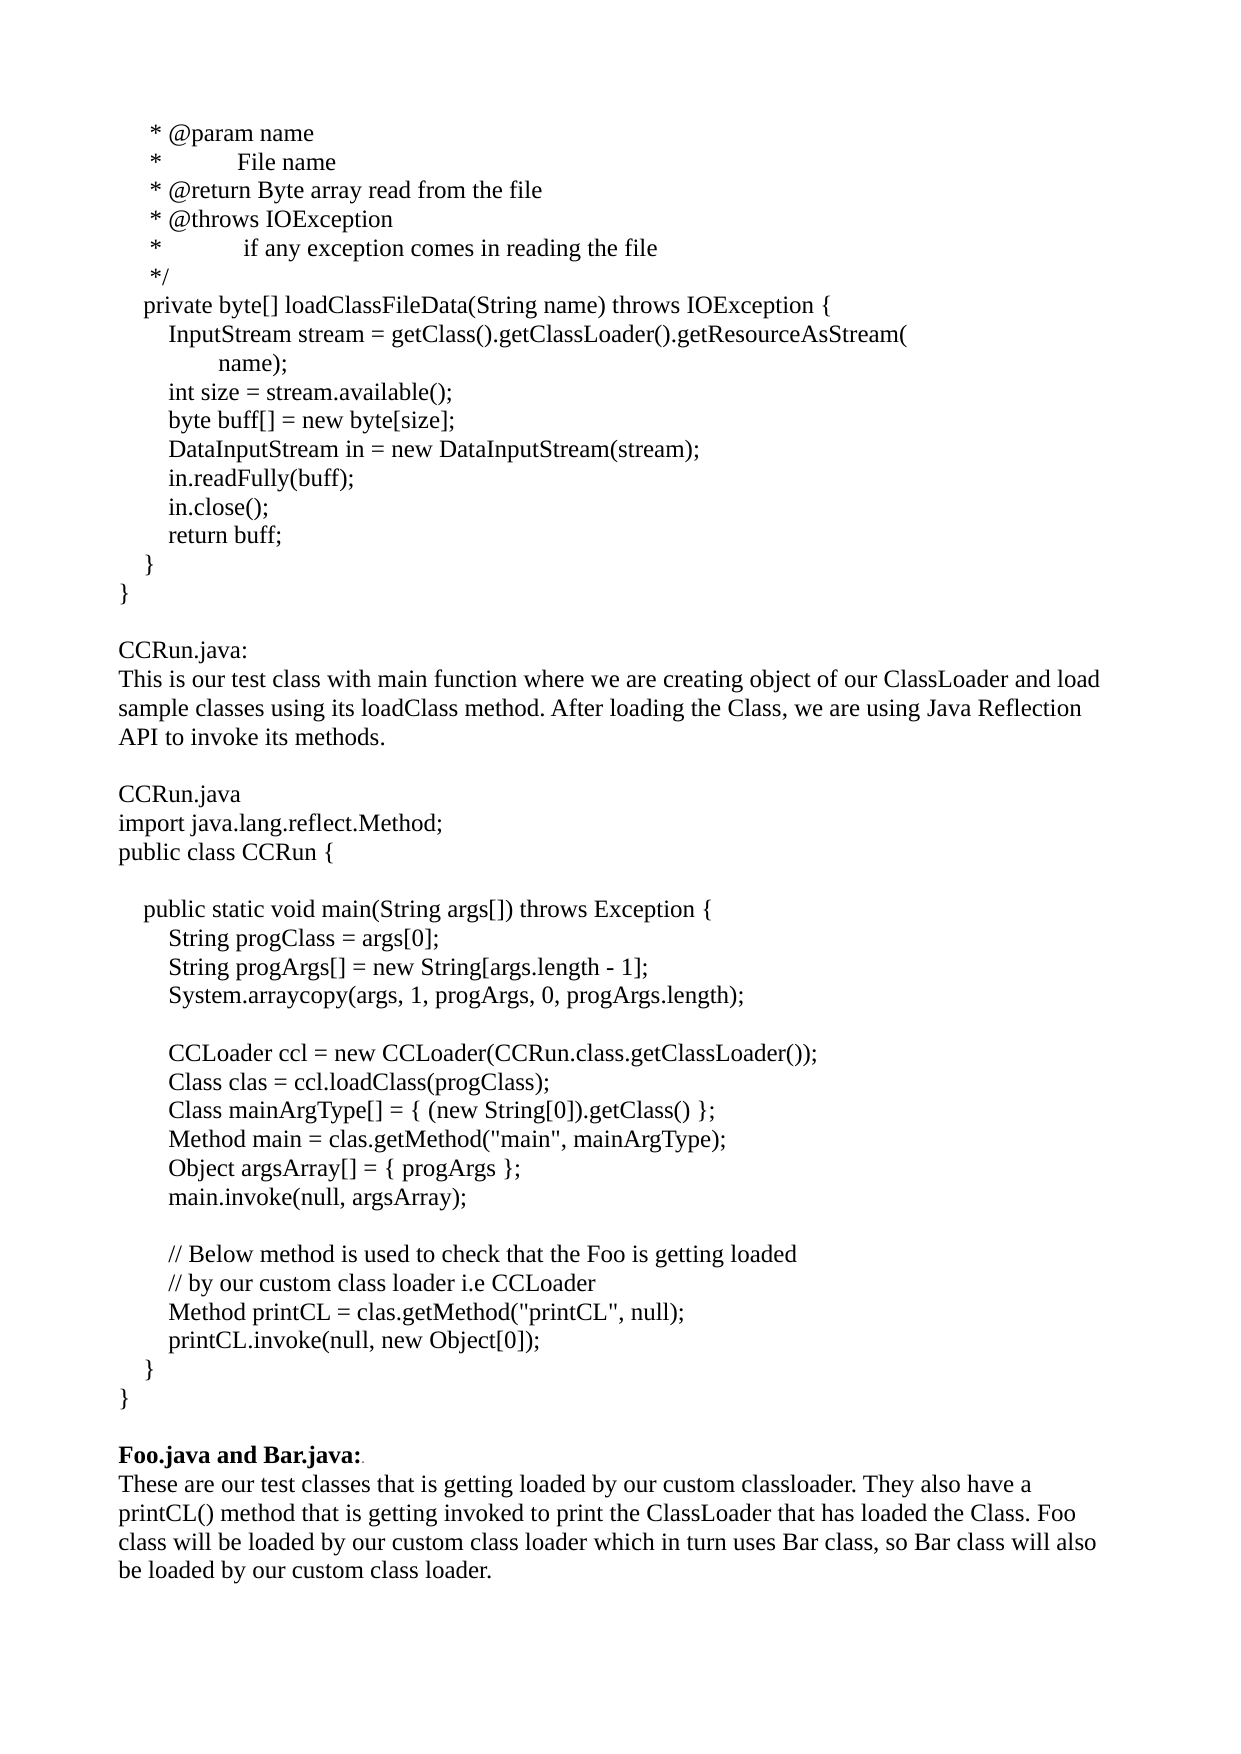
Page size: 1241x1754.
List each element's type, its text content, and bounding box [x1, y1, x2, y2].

text } [118, 549, 1122, 578]
text main.invoke(null, argsArray); [118, 1182, 1122, 1211]
text printCL.invoke(null, new Object[0]); [118, 1326, 1122, 1354]
text in.readFully(buff); [118, 463, 1122, 492]
text public static void main(String args[]) throws Exception { [118, 894, 1122, 923]
text Method printCL = clas.getMethod("printCL", null); [118, 1297, 1122, 1326]
text import java.lang.reflect.Method; [118, 808, 1122, 837]
text CCRun.java: [118, 636, 1122, 664]
text } [118, 1354, 1122, 1383]
text public class CCRun { [118, 837, 1122, 866]
text CCLoader ccl = new CCLoader(CCRun.class.getClassLoader()); [118, 1038, 1122, 1067]
text Foo.java and Bar.java: [118, 1441, 1122, 1469]
text * @throws IOException [118, 204, 1122, 233]
text DataInputStream in = new DataInputStream(stream); [118, 434, 1122, 463]
text CCRun.java [118, 779, 1122, 808]
text byte buff[] = new byte[size]; [118, 406, 1122, 434]
text Class clas = ccl.loadClass(progClass); [118, 1067, 1122, 1096]
text in.close(); [118, 492, 1122, 521]
text name); [118, 348, 1122, 377]
text Class mainArgType[] = { (new String[0]).getClass() }; [118, 1096, 1122, 1124]
text * File name [118, 147, 1122, 176]
text String progArgs[] = new String[args.length - 1]; [118, 952, 1122, 981]
text System.arraycopy(args, 1, progArgs, 0, progArgs.length); [118, 981, 1122, 1009]
text */ [118, 262, 1122, 291]
text Object argsArray[] = { progArgs }; [118, 1153, 1122, 1182]
text * @return Byte array read from the file [118, 176, 1122, 204]
text } [118, 1383, 1122, 1412]
text Method main = clas.getMethod("main", mainArgType); [118, 1124, 1122, 1153]
text * @param name [118, 118, 1122, 147]
text return buff; [118, 521, 1122, 549]
text This is our test class with main function where we are creating object of our ClassLoader and load sample classes using its loadClass method. After loading the Class, we are using Java Reflection API to invoke its methods. [118, 664, 1122, 751]
text These are our test classes that is getting loaded by our custom classloader. They also have a printCL() method that is getting invoked to print the ClassLoader that has loaded the Class. Foo class will be loaded by our custom class loader which in turn uses Bar class, so Bar class will also be loaded by our custom class loader. [118, 1469, 1122, 1584]
text private byte[] loadClassFileData(String name) throws IOException { [118, 291, 1122, 319]
text int size = stream.available(); [118, 377, 1122, 406]
text } [118, 578, 1122, 607]
text String progClass = args[0]; [118, 923, 1122, 952]
text // Below method is used to check that the Foo is getting loaded [118, 1239, 1122, 1268]
text // by our custom class loader i.e CCLoader [118, 1268, 1122, 1297]
text * if any exception comes in reading the file [118, 233, 1122, 262]
text InputStream stream = getClass().getClassLoader().getResourceAsStream( [118, 319, 1122, 348]
